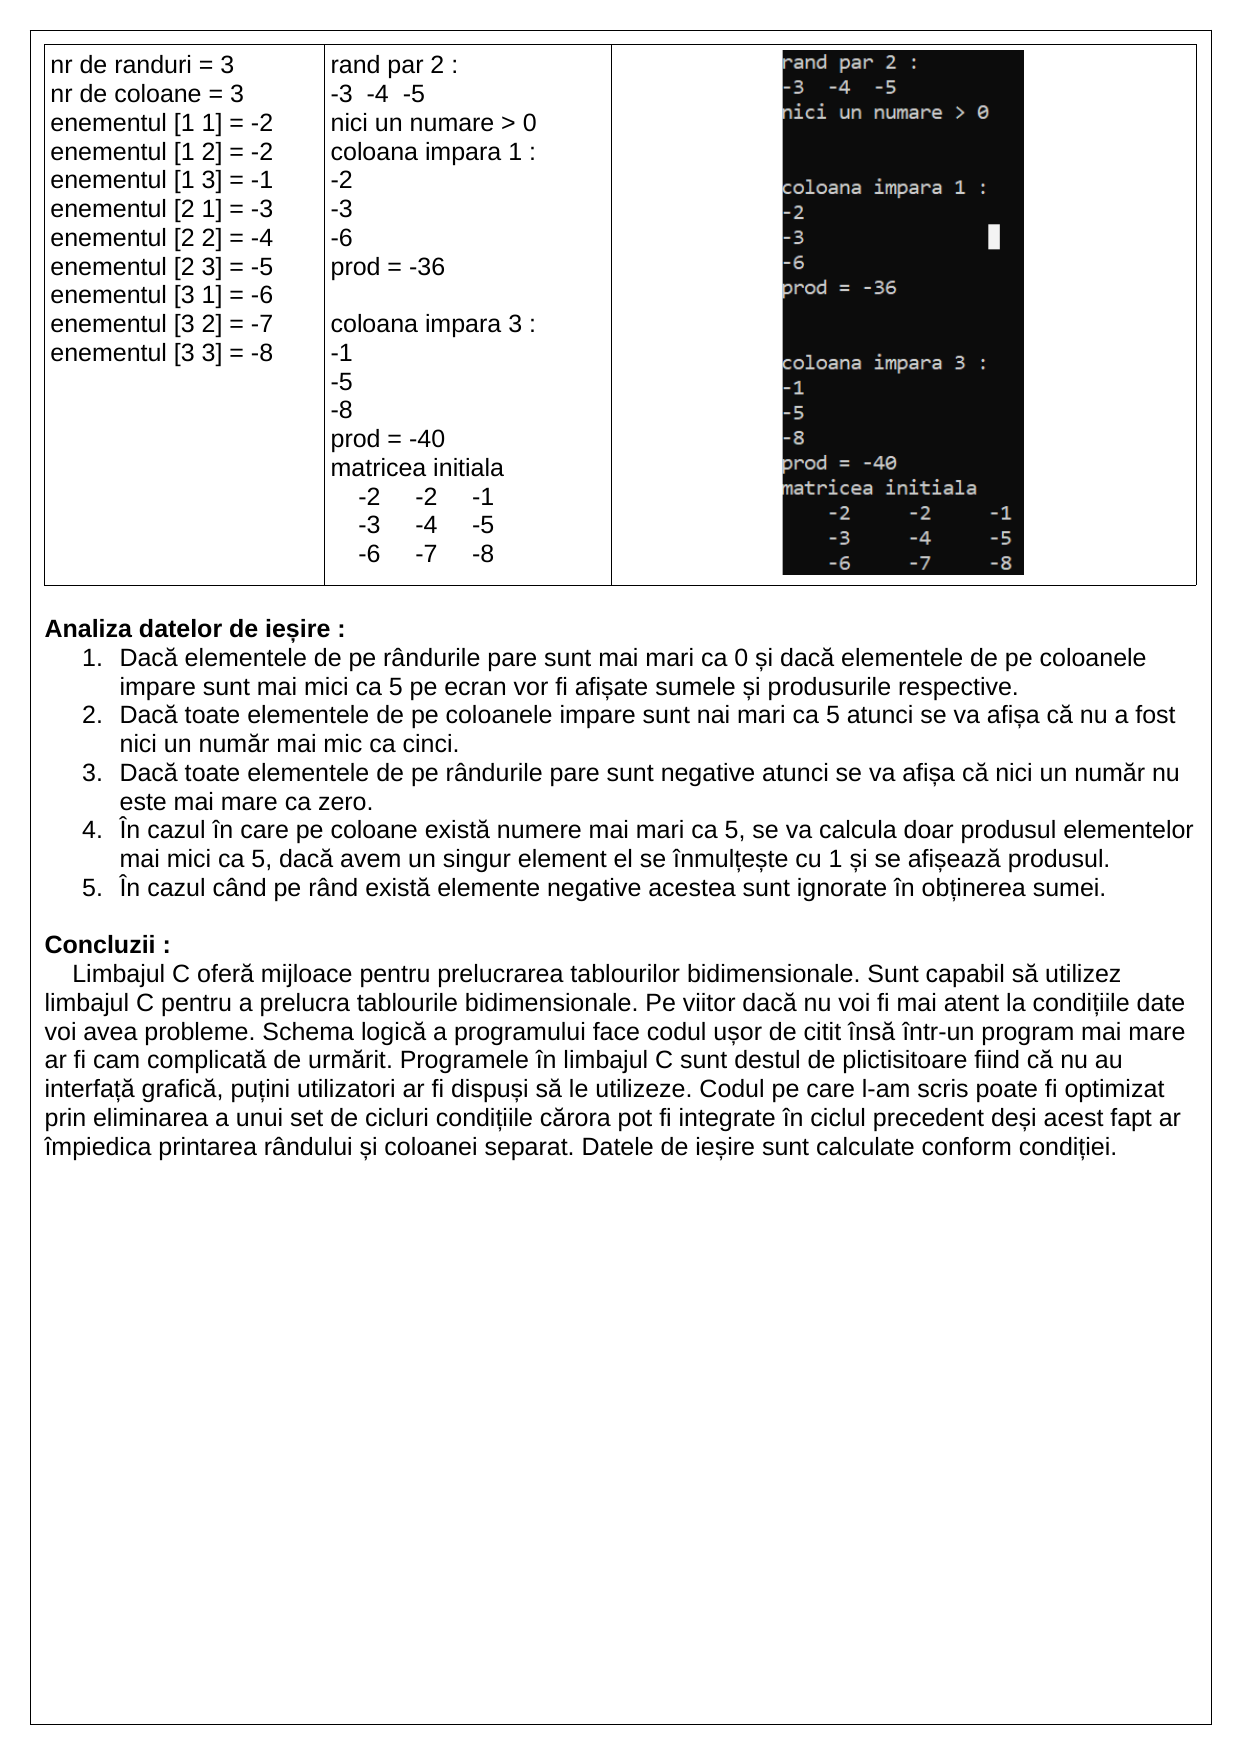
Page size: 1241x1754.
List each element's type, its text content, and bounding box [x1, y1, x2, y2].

list Dacă toate elementele de pe coloanele impare sunt nai mari ca 5 atunci se va afișa că nu a fost nici un număr mai mic ca cinci. [82, 700, 1196, 758]
text Concluzii : [44, 930, 1196, 959]
picture [782, 50, 1024, 575]
list În cazul când pe rând există elemente negative acestea sunt ignorate în obținerea sumei. [82, 873, 1196, 901]
table_cell nr de randuri = 3 nr de coloane = 3 enementul [1 1] = -2 enementul [1 2] = -2 enementul [1 3] = -1 enementul [2 1] = -3 enementul [2 2] = -4 enementul [2 3] = -5 enementul [3 1] = -6 enementul [3 2] = -7 enementul [3 3] = -8 [45, 45, 324, 585]
list Dacă elementele de pe rândurile pare sunt mai mari ca 0 și dacă elementele de pe coloanele impare sunt mai mici ca 5 pe ecran vor fi afișate sumele și produsurile respective. [82, 643, 1196, 700]
list Dacă toate elementele de pe rândurile pare sunt negative atunci se va afișa că nici un număr nu este mai mare ca zero. [82, 758, 1196, 815]
table_cell rand par 2 : -3 -4 -5 nici un numare > 0 coloana impara 1 : -2 -3 -6 prod = -36 coloana impara 3 : -1 -5 -8 prod = -40 matricea initiala -2 -2 -1 -3 -4 -5 -6 -7 -8 [325, 45, 611, 585]
table_cell [612, 45, 1196, 585]
text Limbajul C oferă mijloace pentru prelucrarea tablourilor bidimensionale. Sunt capabil să utilizez limbajul C pentru a prelucra tablourile bidimensionale. Pe viitor dacă nu voi fi mai atent la condițiile date voi avea probleme. Schema logică a programului face codul ușor de citit însă într-un program mai mare ar fi cam complicată de urmărit. Programele în limbajul C sunt destul de plictisitoare fiind că nu au interfață grafică, puțini utilizatori ar fi dispuși să le utilizeze. Codul pe care l-am scris poate fi optimizat prin eliminarea a unui set de cicluri condițiile cărora pot fi integrate în ciclul precedent deși acest fapt ar împiedica printarea rândului și coloanei separat. Datele de ieșire sunt calculate conform condiției. [44, 959, 1196, 1160]
list În cazul în care pe coloane există numere mai mari ca 5, se va calcula doar produsul elementelor mai mici ca 5, dacă avem un singur element el se înmulțește cu 1 și se afișează produsul. [82, 815, 1196, 873]
text Analiza datelor de ieșire : [44, 614, 1196, 643]
